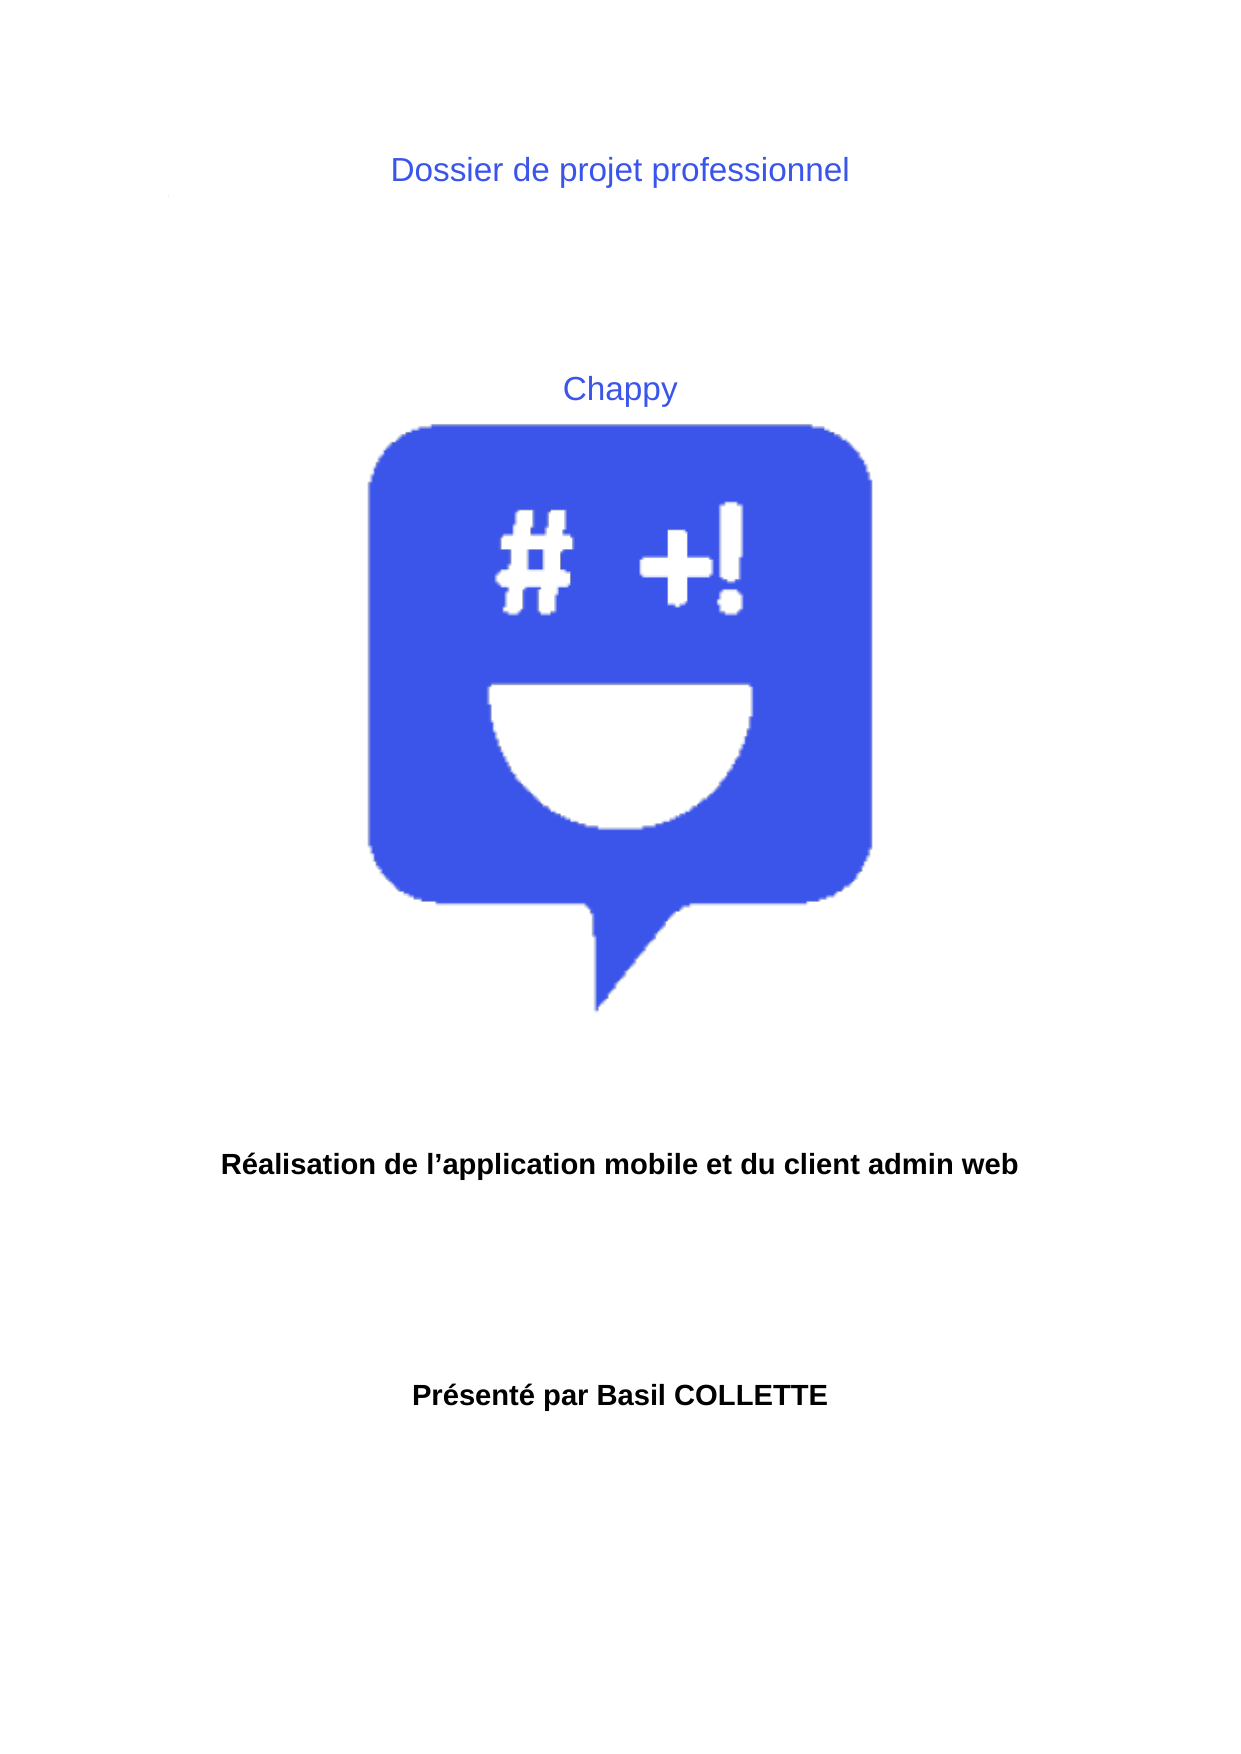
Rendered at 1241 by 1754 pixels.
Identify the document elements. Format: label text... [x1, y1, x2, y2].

text Chappy [150, 369, 1090, 407]
text Présenté par Basil COLLETTE [150, 1378, 1090, 1412]
text Réalisation de l’application mobile et du client admin web [150, 1147, 1090, 1180]
title Dossier de projet professionnel [150, 150, 1090, 188]
picture [325, 413, 914, 1019]
